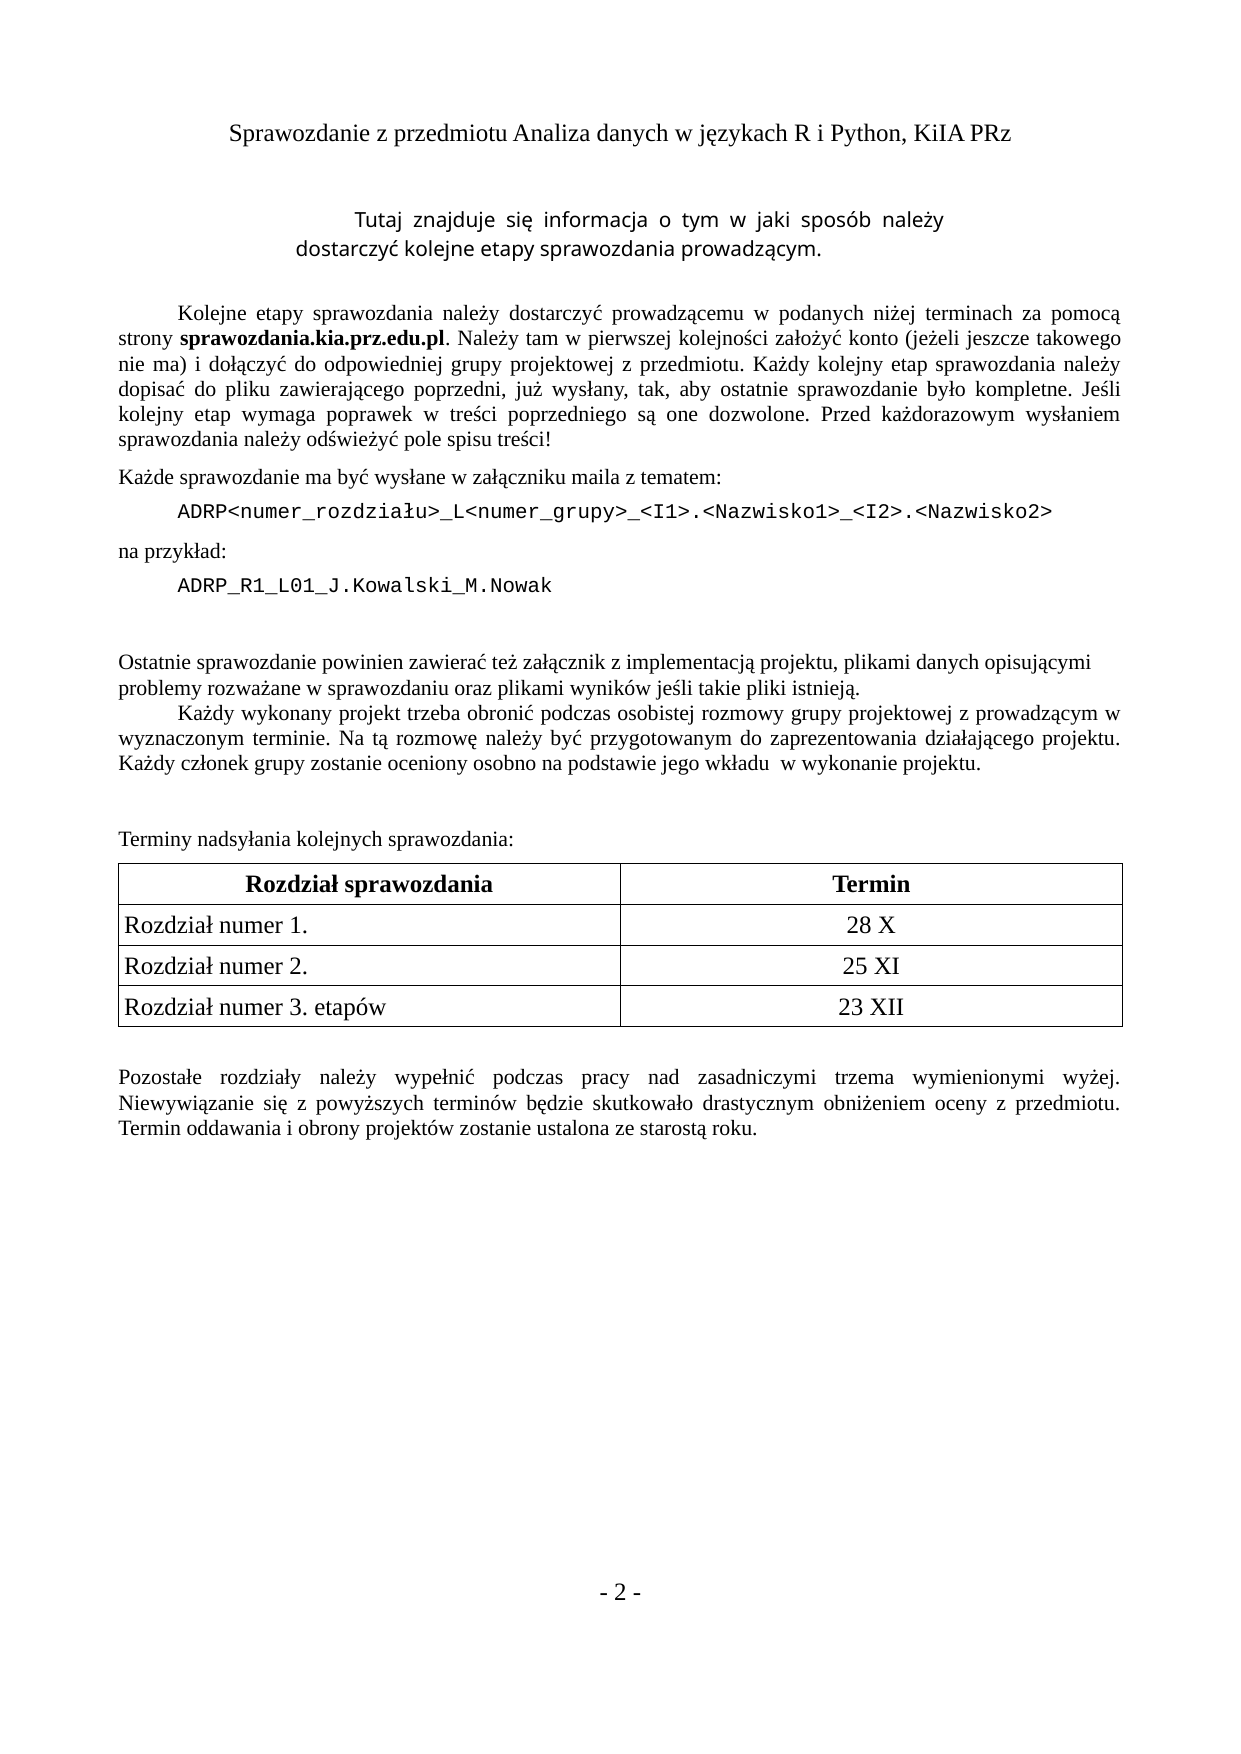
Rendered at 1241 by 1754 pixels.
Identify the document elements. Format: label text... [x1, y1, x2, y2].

table_cell Rozdział numer 1. [119, 905, 620, 945]
text ADRP<numer_rozdziału>_L<numer_grupy>_<I1>.<Nazwisko1>_<I2>.<Nazwisko2> [118, 502, 1122, 525]
text Terminy nadsyłania kolejnych sprawozdania: [118, 826, 1122, 851]
text Pozostałe rozdziały należy wypełnić podczas pracy nad zasadniczymi trzema wymienionymi wyżej. Niewywiązanie się z powyższych terminów będzie skutkowało drastycznym obniżeniem oceny z przedmiotu. Termin oddawania i obrony projektów zostanie ustalona ze starostą roku. [118, 1064, 1122, 1140]
table_cell Rozdział numer 3. etapów [119, 986, 620, 1026]
table_cell 25 XI [621, 946, 1122, 985]
text na przykład: [118, 538, 1122, 563]
text Każdy wykonany projekt trzeba obronić podczas osobistej rozmowy grupy projektowej z prowadzącym w wyznaczonym terminie. Na tą rozmowę należy być przygotowanym do zaprezentowania działającego projektu. Każdy członek grupy zostanie oceniony osobno na podstawie jego wkładu w wykonanie projektu. [118, 700, 1122, 775]
text Każde sprawozdanie ma być wysłane w załączniku maila z tematem: [118, 464, 1122, 489]
text Tutaj znajduje się informacja o tym w jaki sposób należy dostarczyć kolejne etapy sprawozdania prowadzącym. [295, 206, 945, 262]
text ADRP_R1_L01_J.Kowalski_M.Nowak [118, 575, 1122, 599]
table_cell Rozdział numer 2. [119, 946, 620, 985]
table_cell 23 XII [621, 986, 1122, 1026]
text Ostatnie sprawozdanie powinien zawierać też załącznik z implementacją projektu, plikami danych opisującymi problemy rozważane w sprawozdaniu oraz plikami wyników jeśli takie pliki istnieją. [118, 649, 1122, 700]
text Kolejne etapy sprawozdania należy dostarczyć prowadzącemu w podanych niżej terminach za pomocą strony sprawozdania.kia.prz.edu.pl. Należy tam w pierwszej kolejności założyć konto (jeżeli jeszcze takowego nie ma) i dołączyć do odpowiedniej grupy projektowej z przedmiotu. Każdy kolejny etap sprawozdania należy dopisać do pliku zawierającego poprzedni, już wysłany, tak, aby ostatnie sprawozdanie było kompletne. Jeśli kolejny etap wymaga poprawek w treści poprzedniego są one dozwolone. Przed każdorazowym wysłaniem sprawozdania należy odświeżyć pole spisu treści! [118, 300, 1122, 451]
table_header Rozdział sprawozdania [119, 864, 620, 904]
table_cell 28 X [621, 905, 1122, 945]
table_header Termin [621, 864, 1122, 904]
